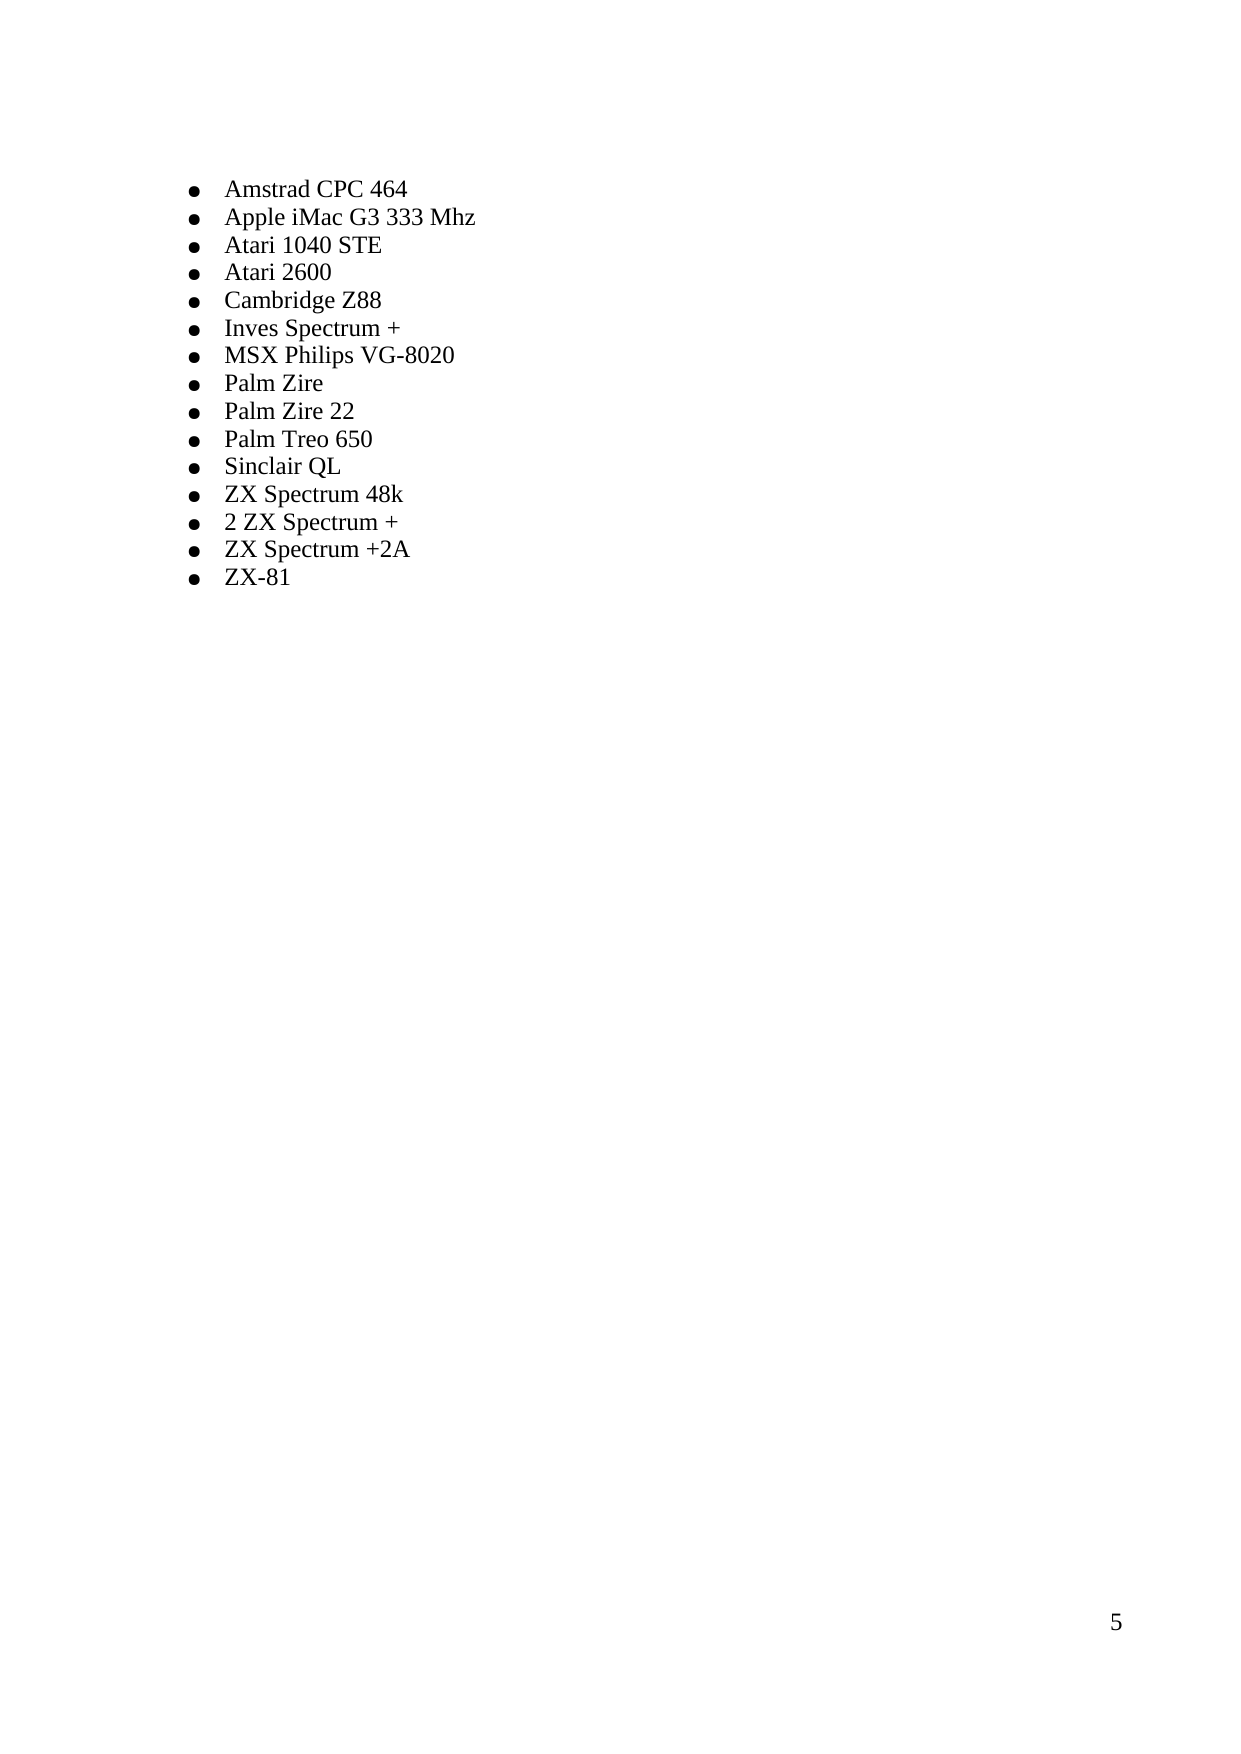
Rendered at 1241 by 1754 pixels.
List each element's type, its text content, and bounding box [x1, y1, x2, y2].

list Atari 1040 STE [156, 231, 1122, 258]
list 2 ZX Spectrum + [156, 508, 1122, 536]
list Inves Spectrum + [156, 314, 1122, 342]
list Palm Treo 650 [156, 425, 1122, 452]
list Palm Zire 22 [156, 397, 1122, 425]
list Apple iMac G3 333 Mhz [156, 203, 1122, 231]
list ZX Spectrum +2A [156, 536, 1122, 563]
list Palm Zire [156, 369, 1122, 397]
list Atari 2600 [156, 258, 1122, 286]
list Sinclair QL [156, 452, 1122, 480]
list ZX-81 [156, 563, 1122, 591]
list MSX Philips VG-8020 [156, 342, 1122, 369]
list Cambridge Z88 [156, 286, 1122, 314]
list ZX Spectrum 48k [156, 480, 1122, 508]
list Amstrad CPC 464 [156, 175, 1122, 203]
